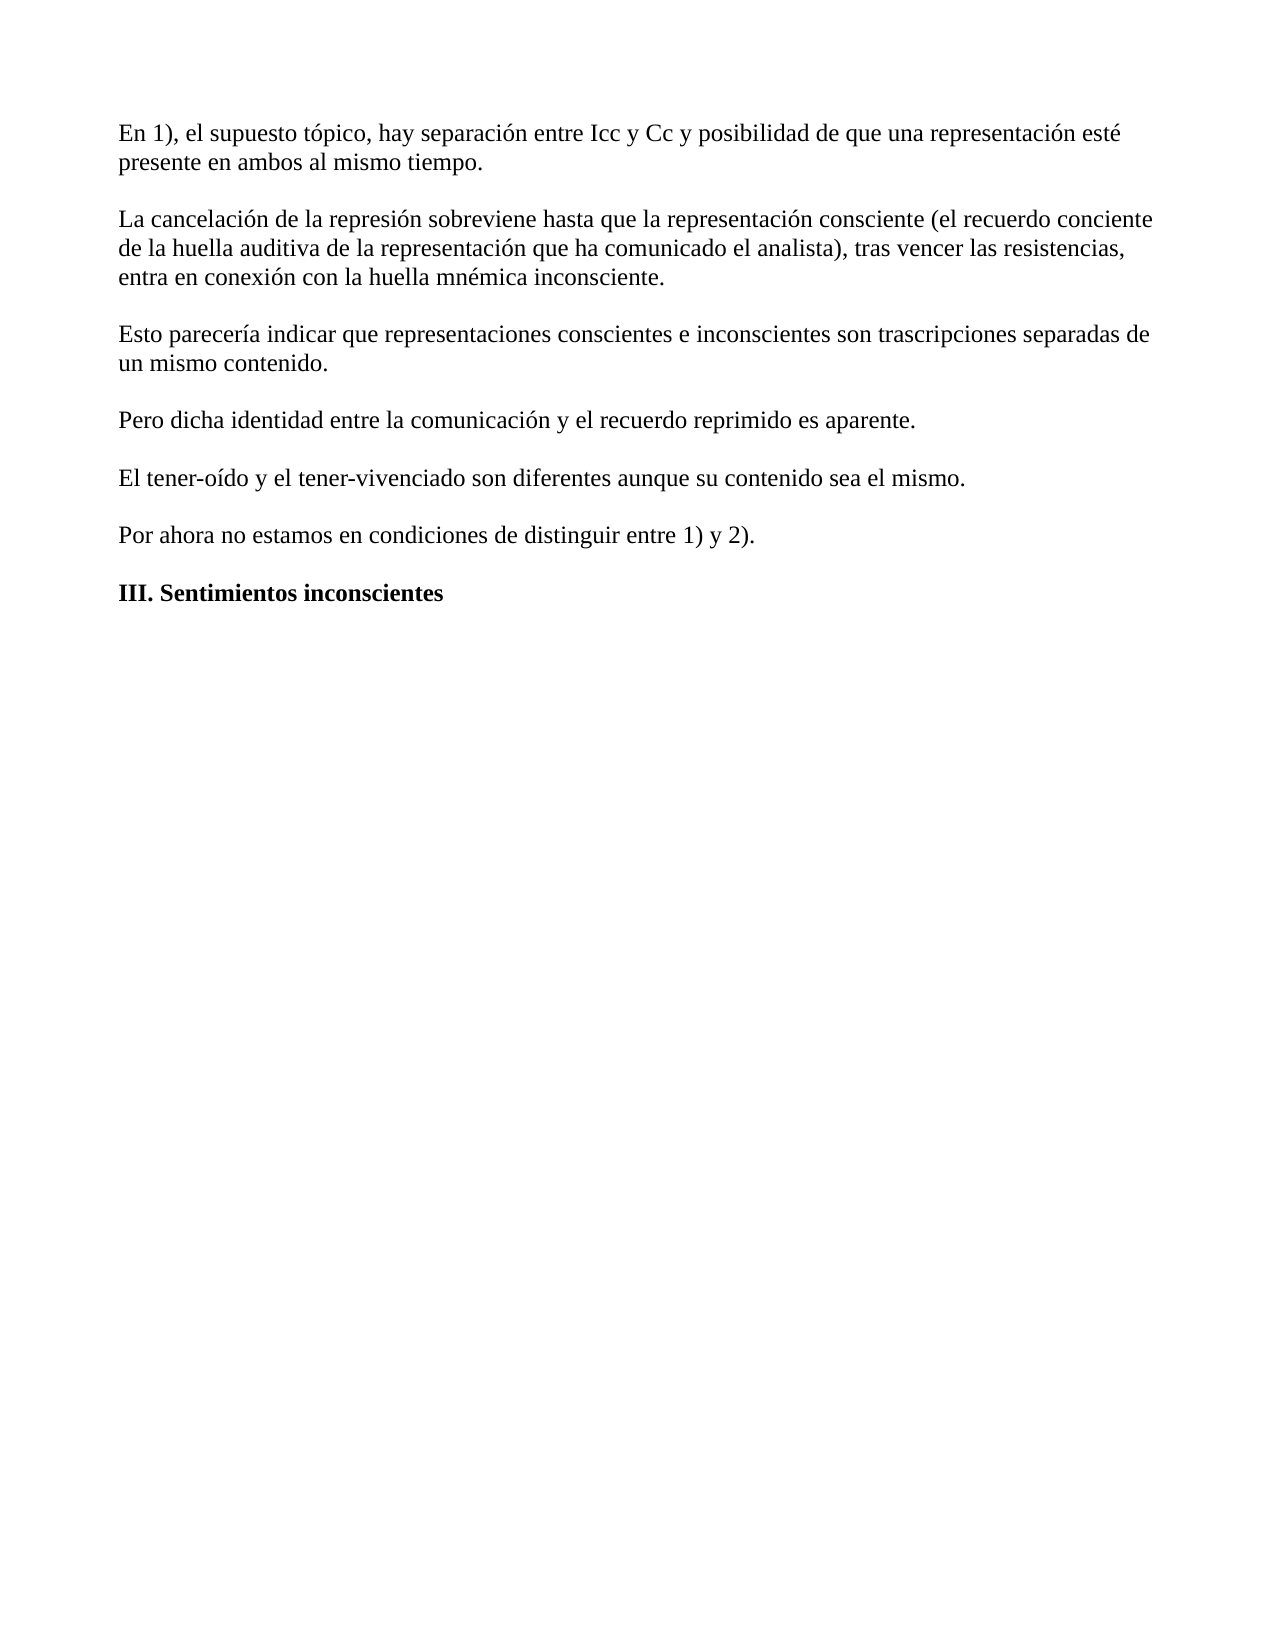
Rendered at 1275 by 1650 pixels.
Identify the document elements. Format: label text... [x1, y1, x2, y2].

text En 1), el supuesto tópico, hay separación entre Icc y Cc y posibilidad de que una representación esté presente en ambos al mismo tiempo. [118, 118, 1157, 176]
text Esto parecería indicar que representaciones conscientes e inconscientes son trascripciones separadas de un mismo contenido. [118, 319, 1157, 377]
text Por ahora no estamos en condiciones de distinguir entre 1) y 2). [118, 521, 1157, 549]
text El tener-oído y el tener-vivenciado son diferentes aunque su contenido sea el mismo. [118, 463, 1157, 492]
text III. Sentimientos inconscientes [118, 578, 1157, 607]
text Pero dicha identidad entre la comunicación y el recuerdo reprimido es aparente. [118, 406, 1157, 434]
text La cancelación de la represión sobreviene hasta que la representación consciente (el recuerdo conciente de la huella auditiva de la representación que ha comunicado el analista), tras vencer las resistencias, entra en conexión con la huella mnémica inconsciente. [118, 204, 1157, 291]
